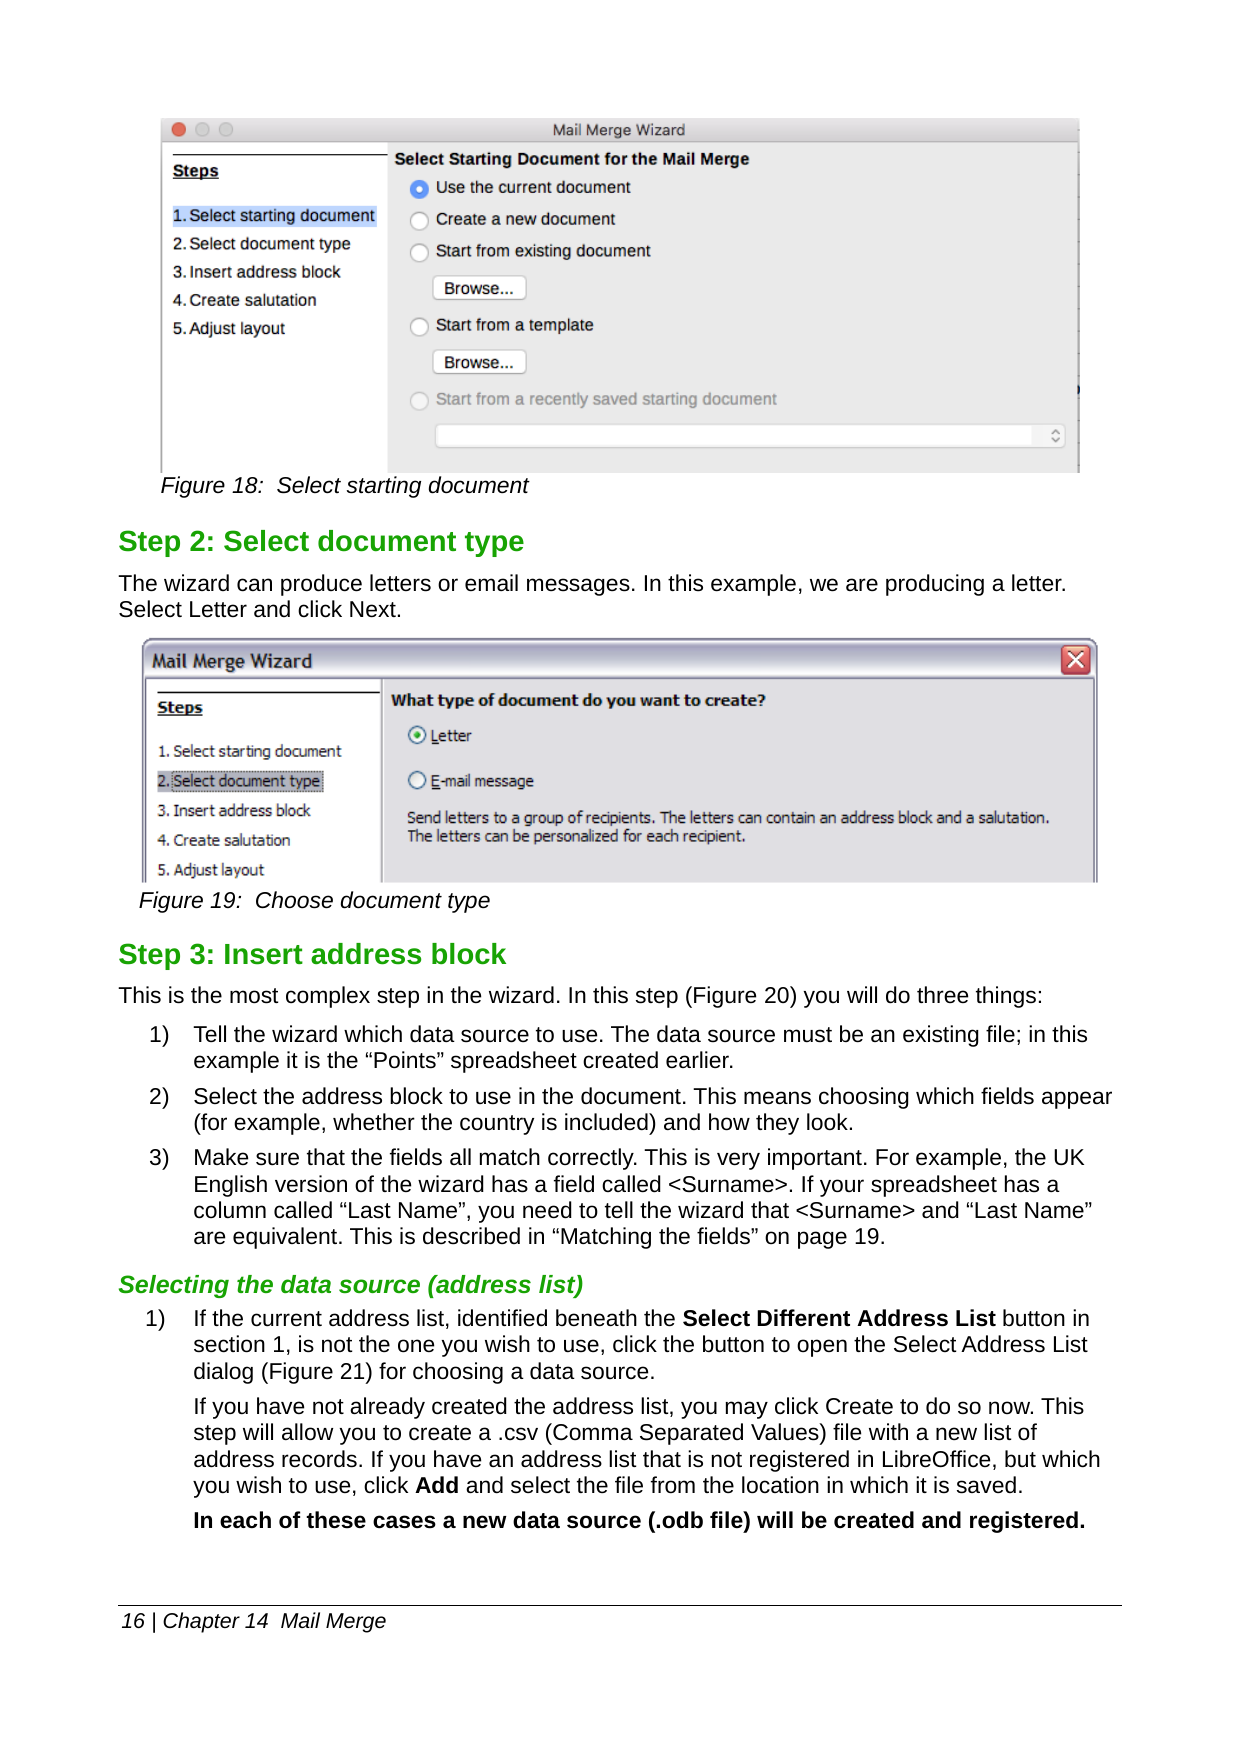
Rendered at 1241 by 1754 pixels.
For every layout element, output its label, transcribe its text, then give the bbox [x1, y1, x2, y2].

subtitle Selecting the data source (address list) [118, 1270, 1122, 1299]
list This is the most complex step in the wizard. In this step (Figure 20) you will do three things: [118, 982, 1122, 1008]
list If you have not already created the address list, you may click Create to do so now. This step will allow you to create a .csv (Comma Separated Values) file with a new list of address records. If you have an address list that is not registered in LibreOffice, but which you wish to use, click Add and select the file from the location in which it is saved. [165, 1393, 1122, 1498]
list Select the address block to use in the document. This means choosing which fields appear (for example, whether the country is included) and how they look. [169, 1083, 1122, 1135]
subtitle Step 2: Select document type [118, 524, 1122, 558]
text The wizard can produce letters or email messages. In this example, we are producing a letter. Select Letter and click Next. [118, 569, 1122, 622]
list If the current address list, identified beneath the Select Different Address List button in section 1, is not the one you wish to use, click the button to open the Select Address List dialog (Figure 21) for choosing a data source. [165, 1305, 1122, 1384]
text Figure 18: Select starting document [160, 473, 1080, 499]
list Make sure that the fields all match correctly. This is very important. For example, the UK English version of the wizard has a field called <Surname>. If your spreadsheet has a column called “Last Name”, you need to tell the wizard that <Surname> and “Last Name” are equivalent. This is described in “Matching the fields” on page 19. [169, 1144, 1122, 1249]
subtitle Step 3: Insert address block [118, 937, 1122, 970]
picture [160, 118, 1080, 473]
picture [138, 634, 1102, 887]
list In each of these cases a new data source (.odb file) will be created and registered. [165, 1507, 1122, 1533]
list Tell the wizard which data source to use. The data source must be an existing file; in this example it is the “Points” spreadsheet created earlier. [169, 1021, 1122, 1074]
text Figure 19: Choose document type [139, 887, 1102, 913]
